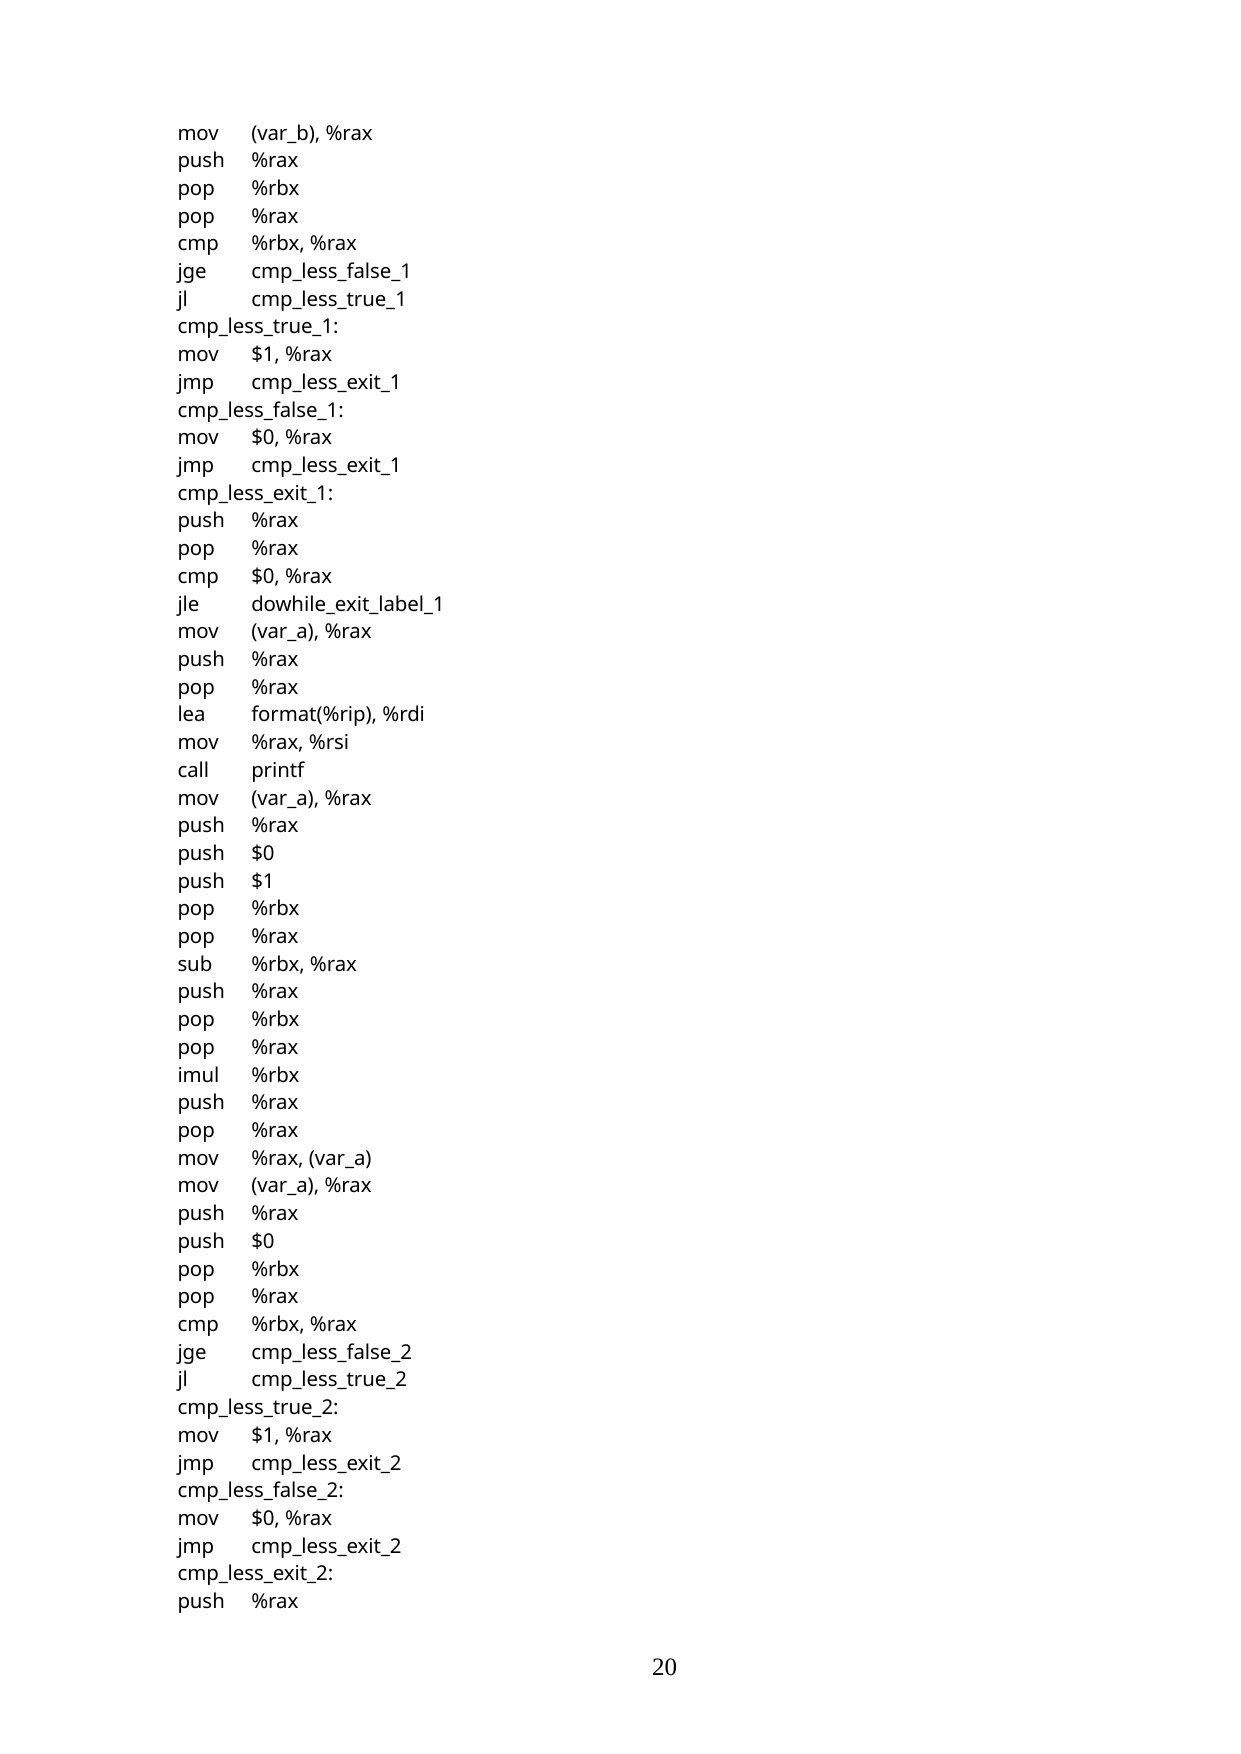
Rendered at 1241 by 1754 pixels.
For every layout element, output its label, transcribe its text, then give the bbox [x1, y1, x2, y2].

text mov (var_b), %rax push %rax pop %rbx pop %rax cmp %rbx, %rax jge cmp_less_false_1 jl cmp_less_true_1 cmp_less_true_1: mov $1, %rax jmp cmp_less_exit_1 cmp_less_false_1: mov $0, %rax jmp cmp_less_exit_1 cmp_less_exit_1: push %rax pop %rax cmp $0, %rax jle dowhile_exit_label_1 mov (var_a), %rax push %rax pop %rax lea format(%rip), %rdi mov %rax, %rsi call printf mov (var_a), %rax push %rax push $0 push $1 pop %rbx pop %rax sub %rbx, %rax push %rax pop %rbx pop %rax imul %rbx push %rax pop %rax mov %rax, (var_a) mov (var_a), %rax push %rax push $0 pop %rbx pop %rax cmp %rbx, %rax jge cmp_less_false_2 jl cmp_less_true_2 cmp_less_true_2: mov $1, %rax jmp cmp_less_exit_2 cmp_less_false_2: mov $0, %rax jmp cmp_less_exit_2 cmp_less_exit_2: push %rax [177, 118, 1152, 1614]
